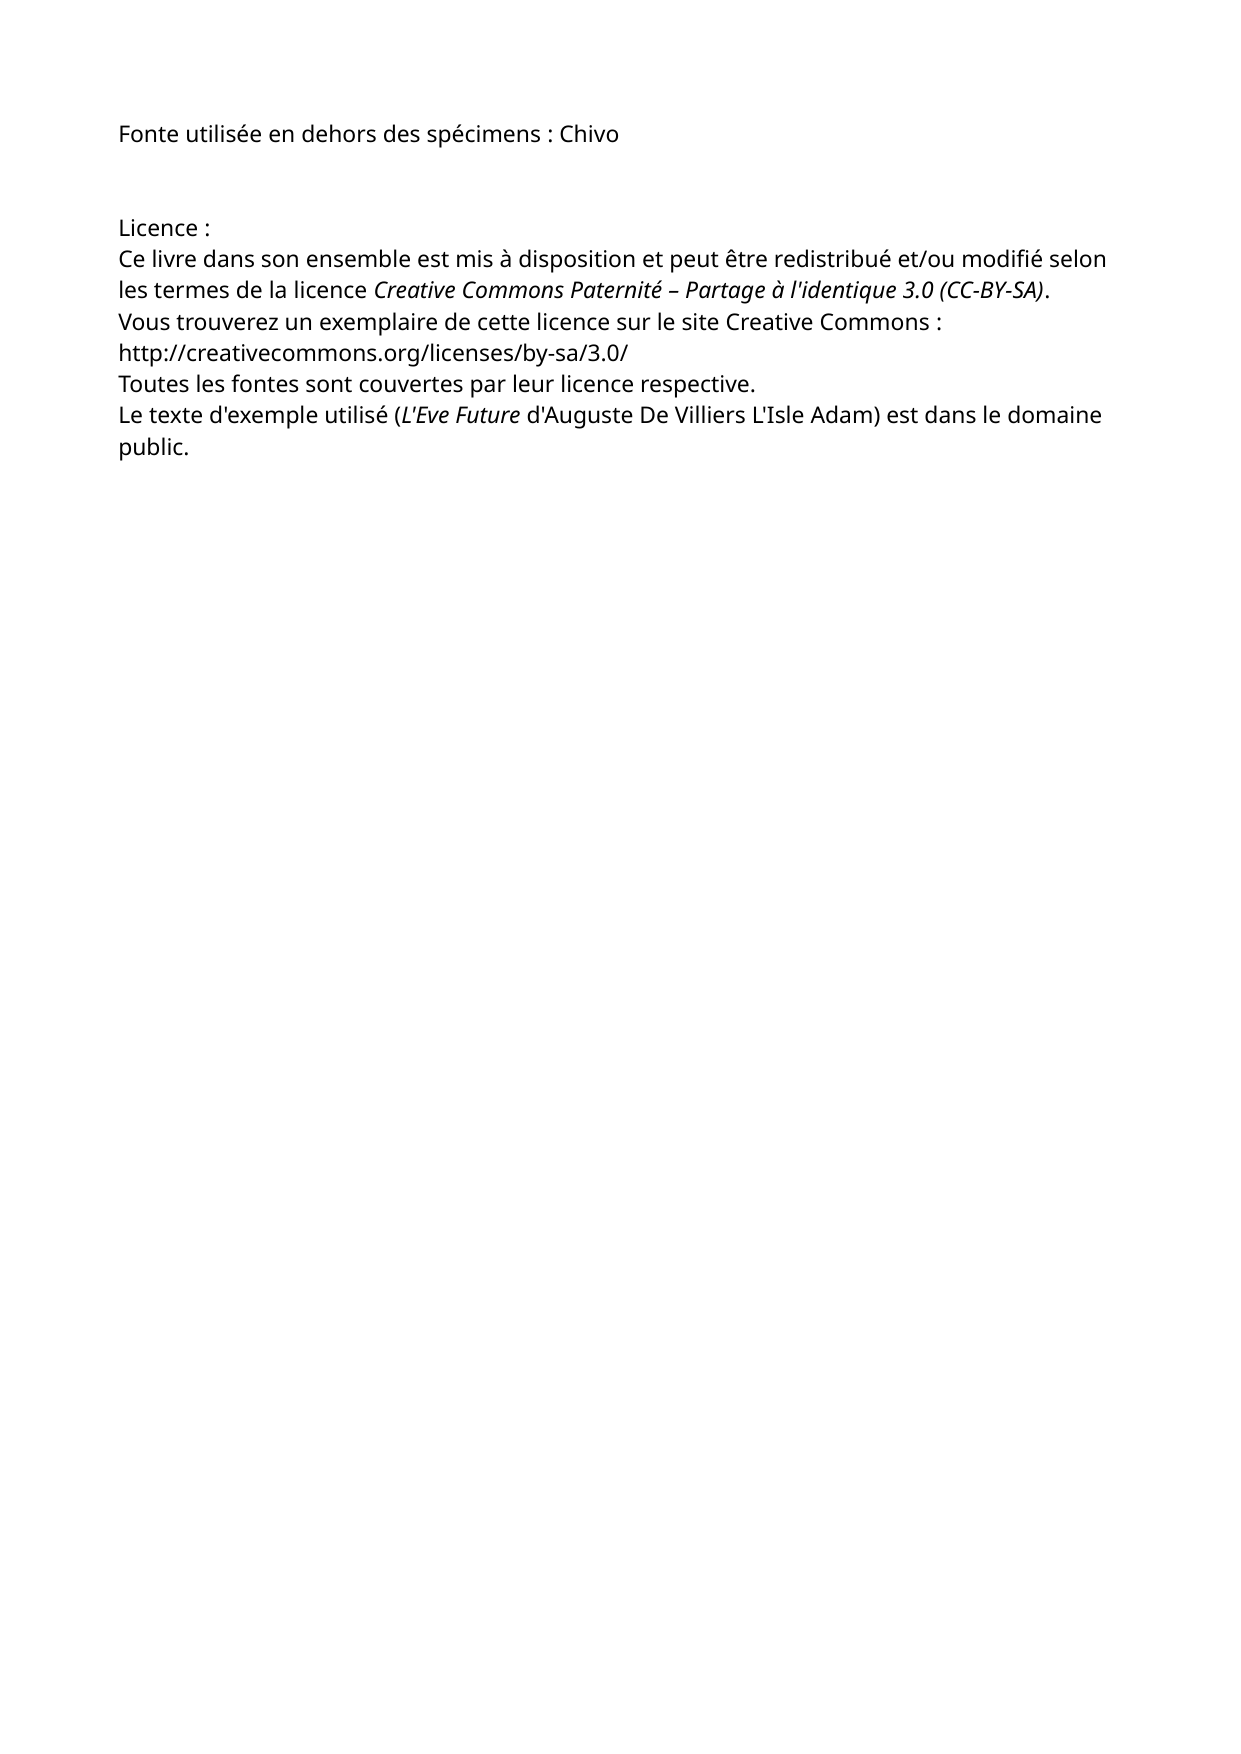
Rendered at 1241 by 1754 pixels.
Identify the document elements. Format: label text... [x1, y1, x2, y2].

text Fonte utilisée en dehors des spécimens : Chivo [118, 118, 1122, 149]
text Toutes les fontes sont couvertes par leur licence respective. [118, 368, 1122, 399]
text Le texte d'exemple utilisé (L'Eve Future d'Auguste De Villiers L'Isle Adam) est dans le domaine public. [118, 399, 1122, 462]
text Vous trouverez un exemplaire de cette licence sur le site Creative Commons : http://creativecommons.org/licenses/by-sa/3.0/ [118, 306, 1122, 368]
text Ce livre dans son ensemble est mis à disposition et peut être redistribué et/ou modifié selon les termes de la licence Creative Commons Paternité – Partage à l'identique 3.0 (CC-BY-SA). [118, 243, 1122, 306]
text Licence : [118, 212, 1122, 243]
